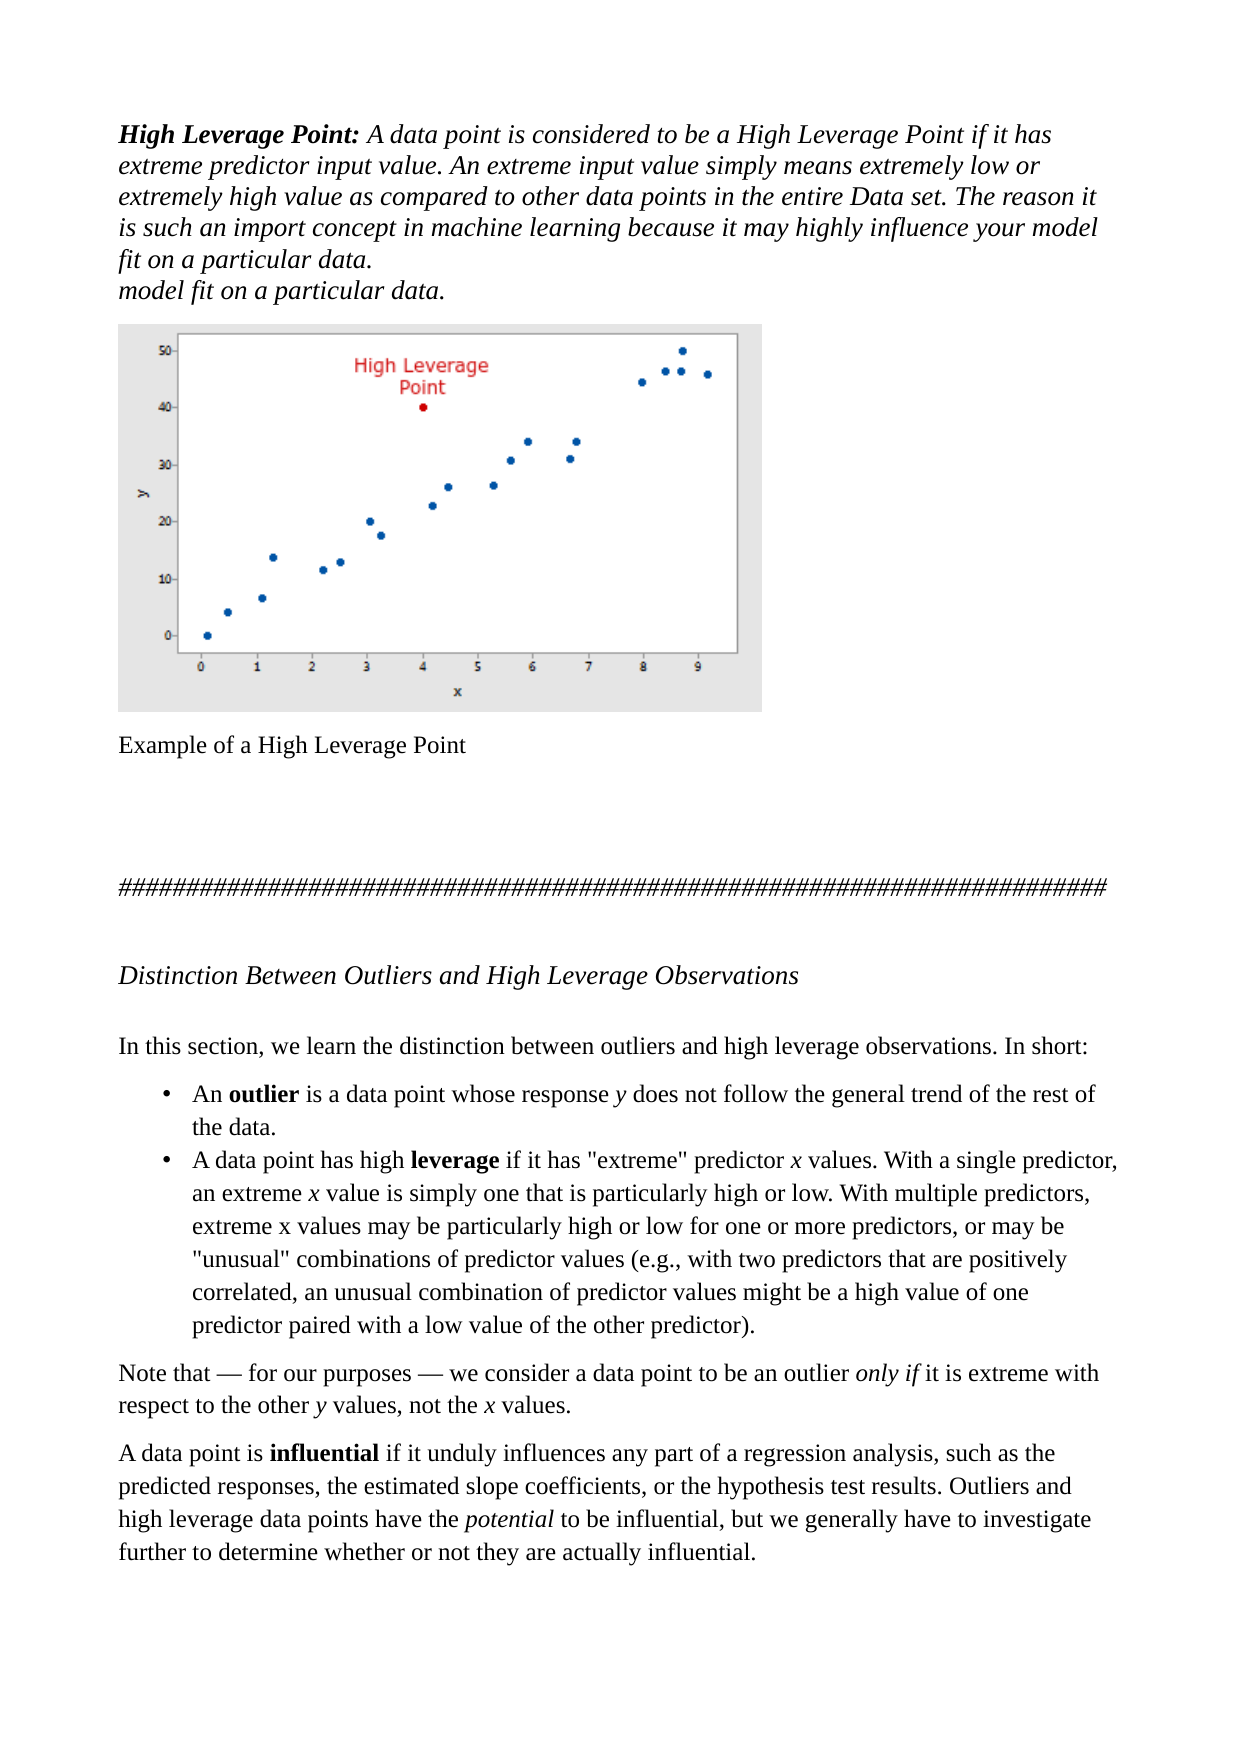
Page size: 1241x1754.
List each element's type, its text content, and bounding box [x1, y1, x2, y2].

text Note that — for our purposes — we consider a data point to be an outlier only if it is extreme with respect to the other y values, not the x values. [118, 1358, 1122, 1419]
text High Leverage Point: A data point is considered to be a High Leverage Point if it has extreme predictor input value. An extreme input value simply means extremely low or extremely high value as compared to other data points in the entire Data set. The reason it is such an import concept in machine learning because it may highly influence your model fit on a particular data. [118, 118, 1122, 274]
text ######################################################################### [118, 872, 1122, 903]
text model fit on a particular data. [118, 274, 1122, 305]
text Example of a High Leverage Point [118, 731, 1122, 759]
list A data point has high leverage if it has "extreme" predictor x values. With a single predictor, an extreme x value is simply one that is particularly high or low. With multiple predictors, extreme x values may be particularly high or low for one or more predictors, or may be "unusual" combinations of predictor values (e.g., with two predictors that are positively correlated, an unusual combination of predictor values might be a high value of one predictor paired with a low value of the other predictor). [162, 1145, 1122, 1339]
picture [118, 324, 762, 712]
subtitle Distinction Between Outliers and High Leverage Observations [118, 959, 1122, 990]
text A data point is influential if it unduly influences any part of a regression analysis, such as the predicted responses, the estimated slope coefficients, or the hypothesis test results. Outliers and high leverage data points have the potential to be influential, but we generally have to investigate further to determine whether or not they are actually influential. [118, 1438, 1122, 1566]
text In this section, we learn the distinction between outliers and high leverage observations. In short: [118, 1031, 1122, 1060]
list An outlier is a data point whose response y does not follow the general trend of the rest of the data. [162, 1079, 1122, 1141]
